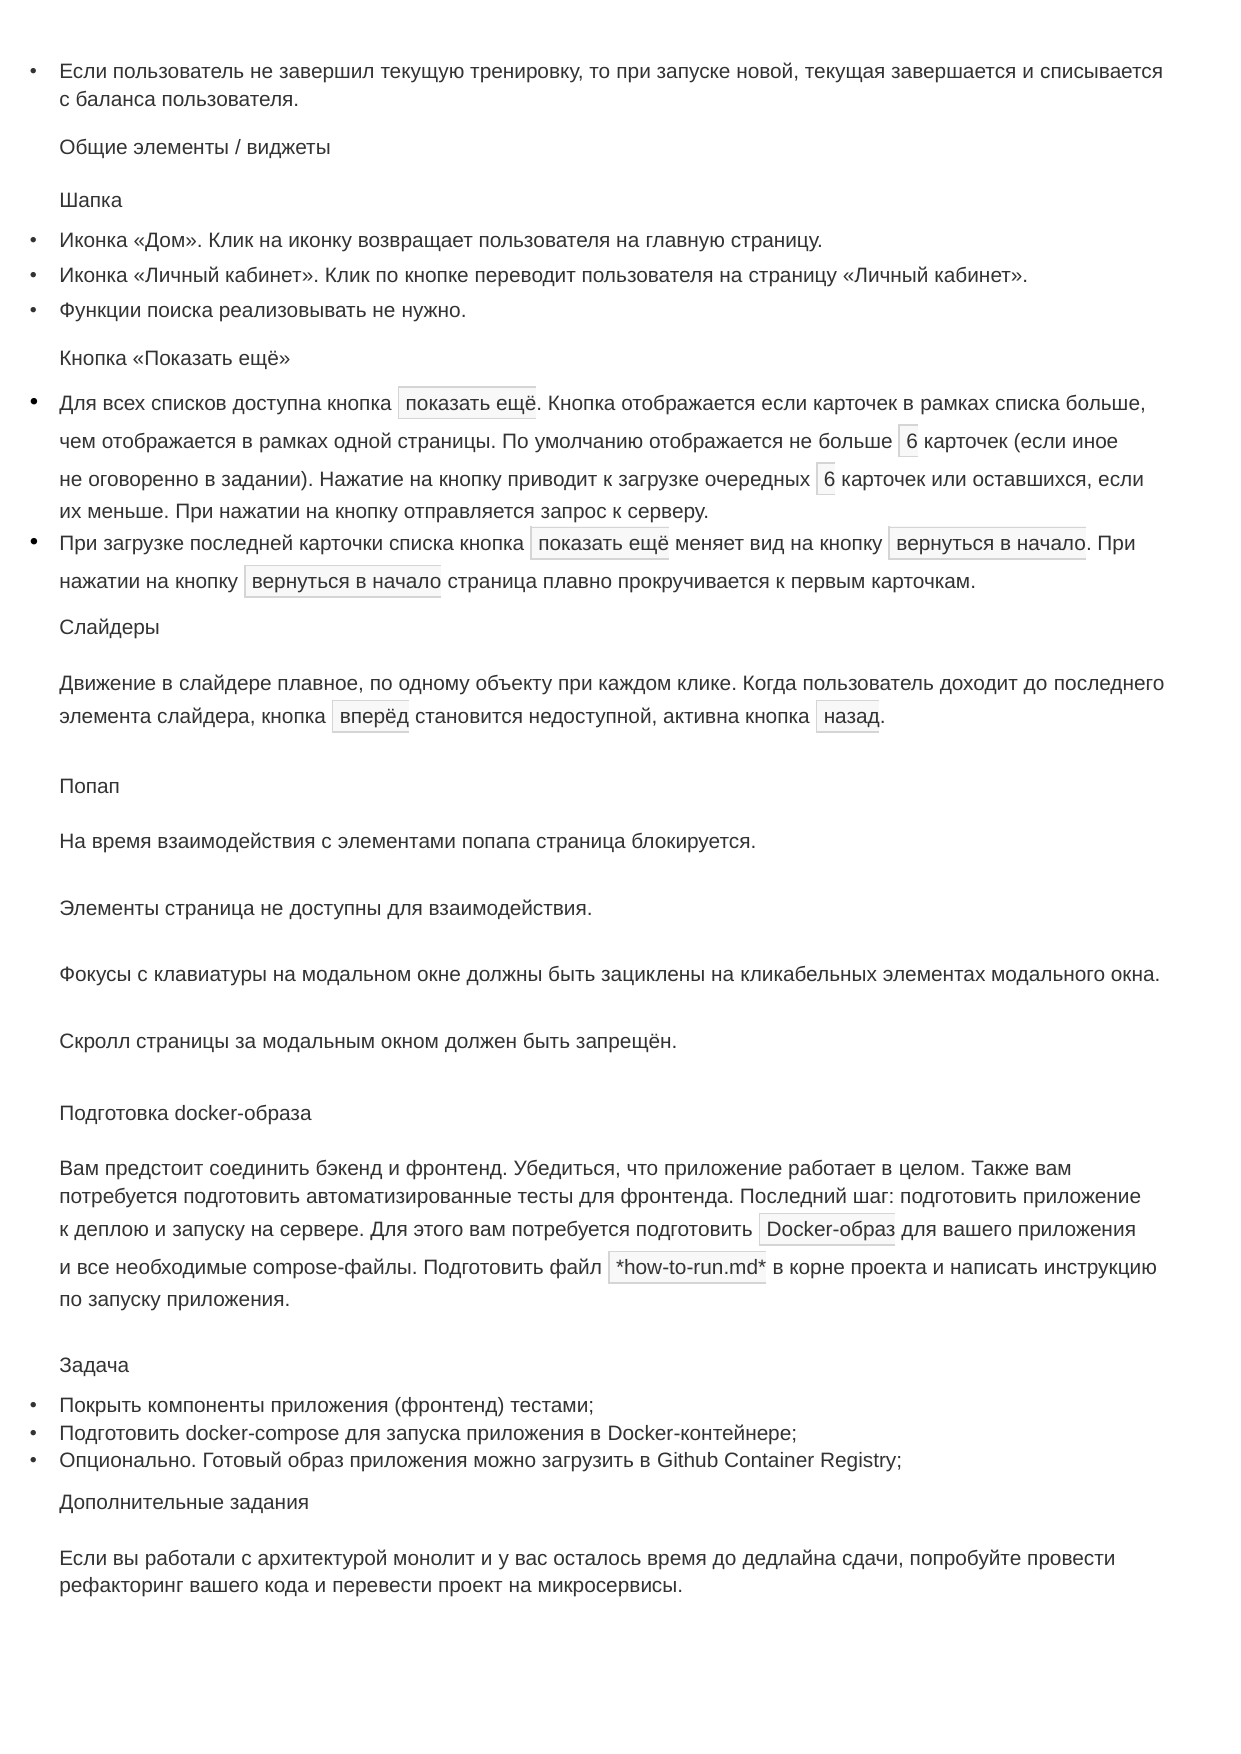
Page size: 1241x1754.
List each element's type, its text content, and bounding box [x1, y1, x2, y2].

list Подготовить docker-compose для запуска приложения в Docker-контейнере; [59, 1420, 1181, 1444]
list Функции поиска реализовывать не нужно. [59, 298, 1181, 322]
text Скролл страницы за модальным окном должен быть запрещён. [59, 1029, 1181, 1053]
list Для всех списков доступна кнопка показать ещё. Кнопка отображается если карточек в рамках списка больше, чем отображается в рамках одной страницы. По умолчанию отображается не больше 6 карточек (если иное не оговоренно в задании). Нажатие на кнопку приводит к загрузке очередных 6 карточек или оставшихся, если их меньше. При нажатии на кнопку отправляется запрос к серверу. [59, 386, 1181, 523]
list Иконка «Дом». Клик на иконку возвращает пользователя на главную страницу. [59, 227, 1181, 252]
text Элементы страница не доступны для взаимодействия. [59, 896, 1181, 919]
subtitle Слайдеры [59, 615, 1181, 639]
list При загрузке последней карточки списка кнопка показать ещё меняет вид на кнопку вернуться в начало. При нажатии на кнопку вернуться в начало страница плавно прокручивается к первым карточкам. [59, 526, 1181, 598]
list Иконка «Личный кабинет». Клик по кнопке переводит пользователя на страницу «Личный кабинет». [59, 263, 1181, 287]
subtitle Задача [59, 1353, 1181, 1377]
text Фокусы с клавиатуры на модальном окне должны быть зациклены на кликабельных элементах модального окна. [59, 962, 1181, 986]
subtitle Шапка [59, 187, 1181, 211]
list Если пользователь не завершил текущую тренировку, то при запуске новой, текущая завершается и списывается с баланса пользователя. [59, 59, 1181, 111]
list Опционально. Готовый образ приложения можно загрузить в Github Container Registry; [59, 1448, 1181, 1472]
subtitle Кнопка «Показать ещё» [59, 346, 1181, 370]
list Покрыть компоненты приложения (фронтенд) тестами; [59, 1393, 1181, 1417]
subtitle Общие элементы / виджеты [59, 135, 1181, 159]
subtitle Попап [59, 773, 1181, 797]
subtitle Дополнительные задания [59, 1490, 1181, 1514]
text Если вы работали с архитектурой монолит и у вас осталось время до дедлайна сдачи, попробуйте провести рефакторинг вашего кода и перевести проект на микросервисы. [59, 1546, 1181, 1597]
text Движение в слайдере плавное, по одному объекту при каждом клике. Когда пользователь доходит до последнего элемента слайдера, кнопка вперёд становится недоступной, активна кнопка назад. [59, 671, 1181, 733]
text На время взаимодействия с элементами попапа страница блокируется. [59, 829, 1181, 853]
subtitle Подготовка docker-образа [59, 1101, 1181, 1124]
text Вам предстоит соединить бэкенд и фронтенд. Убедиться, что приложение работает в целом. Также вам потребуется подготовить автоматизированные тесты для фронтенда. Последний шаг: подготовить приложение к деплою и запуску на сервере. Для этого вам потребуется подготовить Docker-образ для вашего приложения и все необходимые compose-файлы. Подготовить файл *how-to-run.md* в корне проекта и написать инструкцию по запуску приложения. [59, 1156, 1181, 1311]
